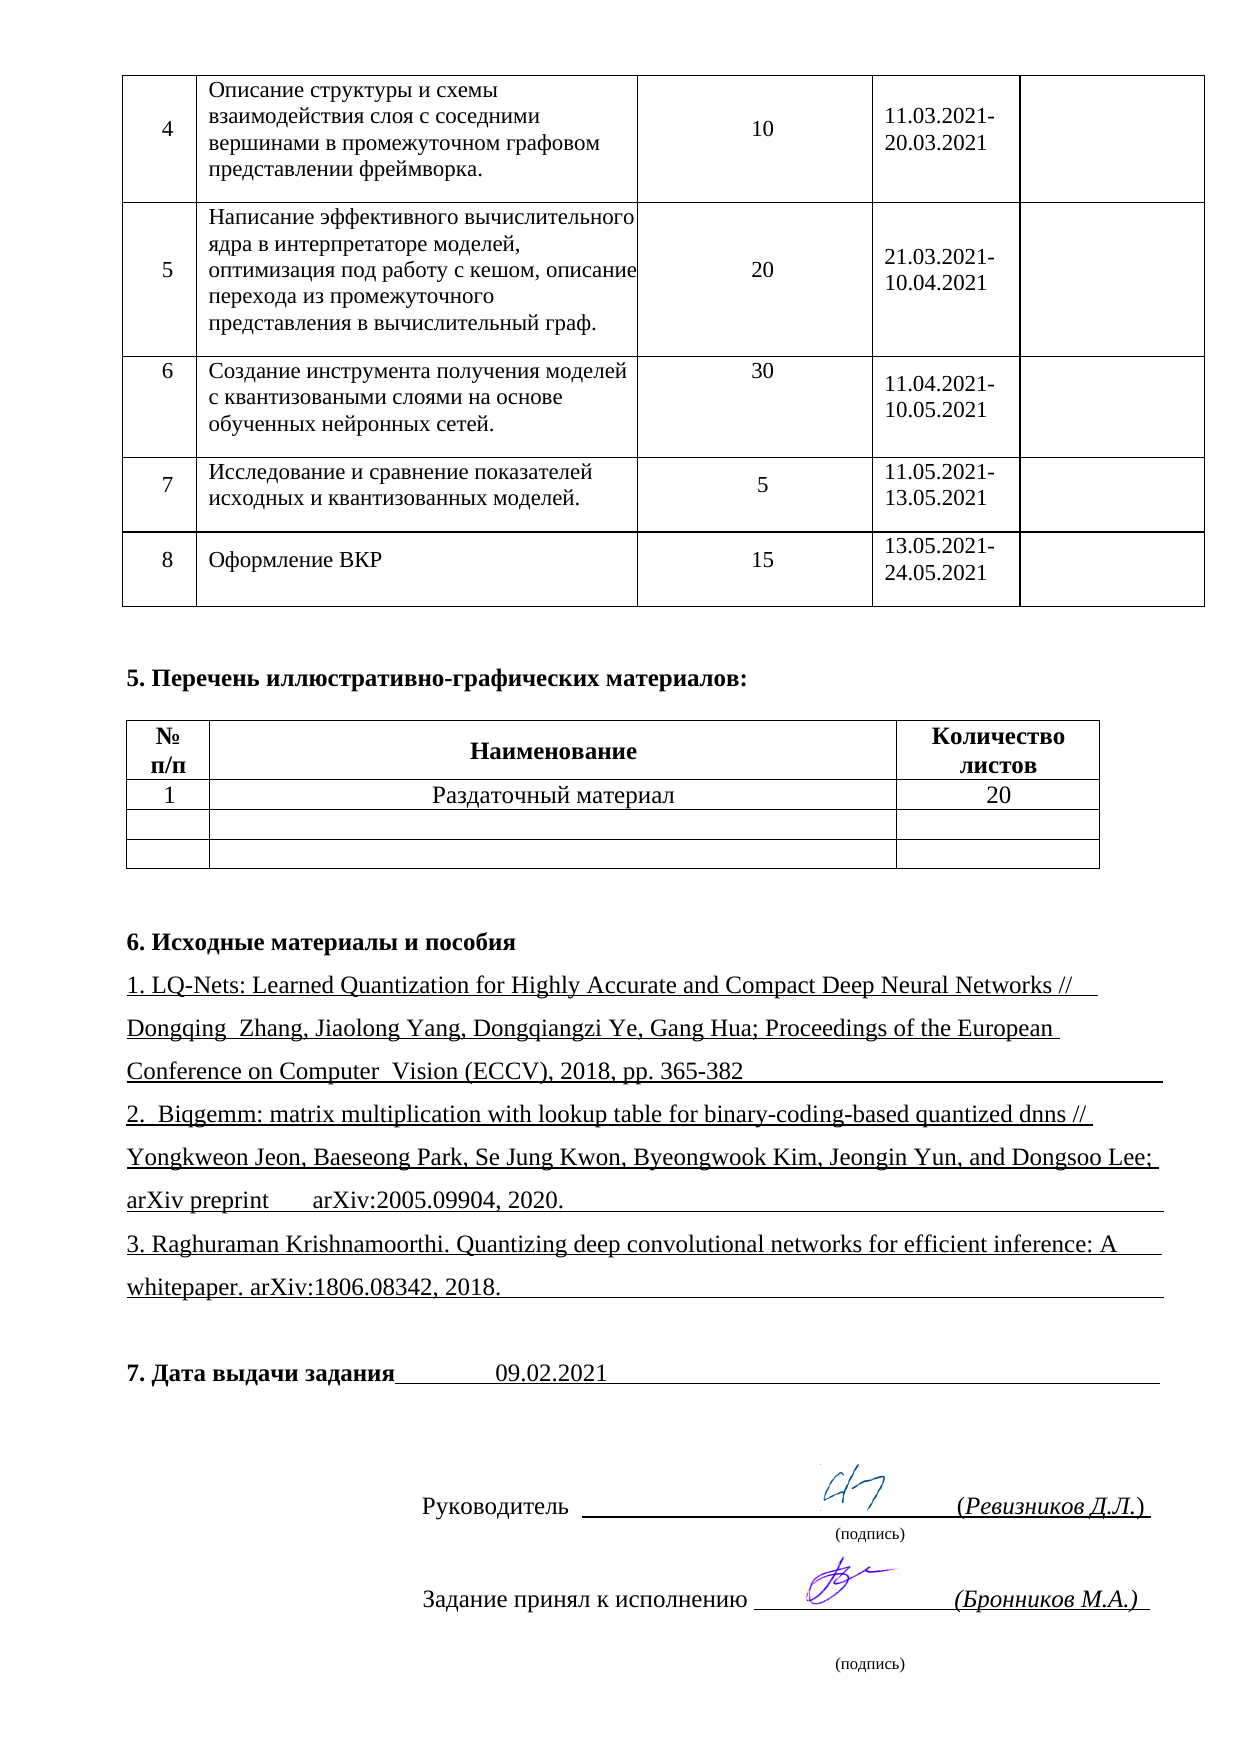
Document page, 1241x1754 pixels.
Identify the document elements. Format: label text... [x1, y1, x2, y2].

table_cell [210, 810, 896, 838]
table_cell 5 [638, 458, 872, 531]
table_header Количество листов [897, 721, 1099, 779]
table_cell 30 [638, 357, 872, 457]
table_cell 8 [123, 533, 196, 606]
table_cell Описание структуры и схемы взаимодействия слоя с соседними вершинами в промежуточном графовом представлении фреймворка. [197, 76, 637, 202]
table_header Наименование [210, 721, 896, 779]
text (подпись) [126, 1524, 1166, 1543]
table_cell 4 [123, 76, 196, 202]
table_cell Раздаточный материал [210, 780, 896, 809]
text 5. Перечень иллюстративно-графических материалов: [126, 663, 1166, 692]
table_cell [127, 840, 209, 868]
table_cell 20 [638, 203, 872, 356]
text 7. Дата выдачи задания 09.02.2021 [126, 1358, 1166, 1387]
table_cell [897, 840, 1099, 868]
table_cell [210, 840, 896, 868]
table_cell Исследование и сравнение показателей исходных и квантизованных моделей. [197, 458, 637, 531]
table_cell 5 [123, 203, 196, 356]
text Задание принял к исполнению (Бронников М.А.) [126, 1584, 1166, 1612]
picture [820, 1461, 887, 1513]
table_cell 6 [123, 357, 196, 457]
table_cell 1 [127, 780, 209, 809]
table_cell 11.03.2021-20.03.2021 [873, 76, 1019, 202]
table_cell Оформление ВКР [197, 533, 637, 606]
text 1. LQ-Nets: Learned Quantization for Highly Accurate and Compact Deep Neural Networks // Dongqing Zhang, Jiaolong Yang, Dongqiangzi Ye, Gang Hua; Proceedings of the European Conference on Computer Vision (ECCV), 2018, pp. 365-382 [126, 970, 1166, 1085]
table_cell [1021, 203, 1204, 356]
text 6. Исходные материалы и пособия [126, 927, 1166, 956]
table_cell 11.05.2021- 13.05.2021 [873, 458, 1019, 531]
text 3. Raghuraman Krishnamoorthi. Quantizing deep convolutional networks for efficient inference: A whitepaper. arXiv:1806.08342, 2018. [126, 1229, 1166, 1301]
picture [802, 1554, 902, 1606]
table_cell Написание эффективного вычислительного ядра в интерпретаторе моделей, оптимизация под работу с кешом, описание перехода из промежуточного представления в вычислительный граф. [197, 203, 637, 356]
table_cell [1021, 357, 1204, 457]
table_cell 20 [897, 780, 1099, 809]
text Руководитель (Ревизников Д.Л.) [126, 1491, 1166, 1520]
table_cell [1021, 458, 1204, 531]
table_cell 15 [638, 533, 872, 606]
table_cell [1021, 76, 1204, 202]
table_cell [127, 810, 209, 838]
table_cell 11.04.2021-10.05.2021 [873, 357, 1019, 457]
text (подпись) [126, 1654, 1166, 1673]
table_cell 21.03.2021-10.04.2021 [873, 203, 1019, 356]
table_cell Создание инструмента получения моделей с квантизоваными слоями на основе обученных нейронных сетей. [197, 357, 637, 457]
text 2. Biqgemm: matrix multiplication with lookup table for binary-coding-based quantized dnns // Yongkweon Jeon, Baeseong Park, Se Jung Kwon, Byeongwook Kim, Jeongin Yun, and Dongsoo Lee; arXiv preprint arXiv:2005.09904, 2020. [126, 1099, 1166, 1214]
table_cell [1021, 533, 1204, 606]
table_header № п/п [127, 721, 209, 779]
table_cell 7 [123, 458, 196, 531]
table_cell 13.05.2021-24.05.2021 [873, 533, 1019, 606]
table_cell [897, 810, 1099, 838]
table_cell 10 [638, 76, 872, 202]
